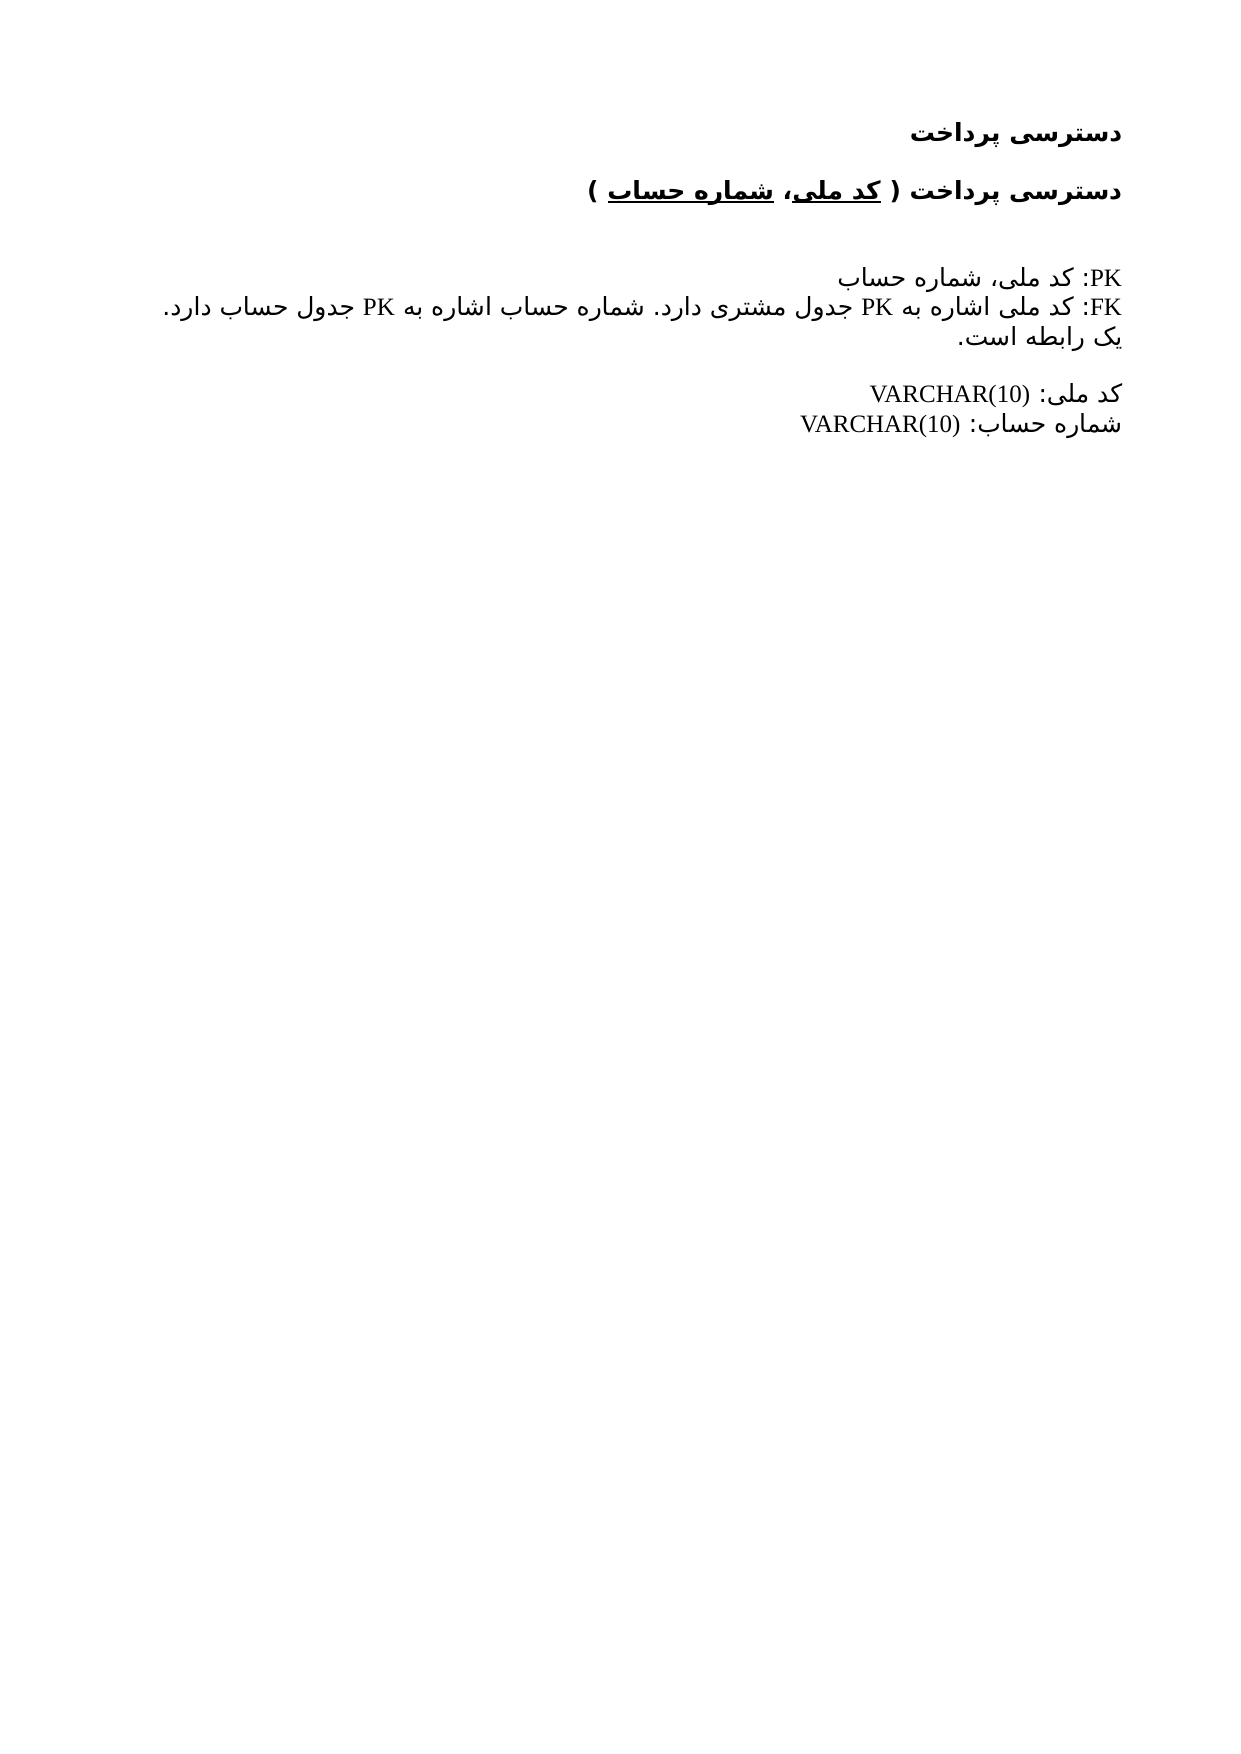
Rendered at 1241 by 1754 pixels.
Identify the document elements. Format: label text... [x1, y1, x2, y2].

text دسترسی پرداخت ( کد ملی، شماره حساب ) [118, 176, 1122, 205]
text یک رابطه است. [118, 322, 1122, 351]
text FK: کد ملی اشاره به PK جدول مشتری دارد. شماره حساب اشاره به PK جدول حساب دارد. [118, 292, 1122, 322]
text دسترسی پرداخت [118, 118, 1122, 147]
text شماره حساب:‌ VARCHAR(10) [118, 409, 1122, 438]
text کد ملی: VARCHAR(10) [118, 379, 1122, 409]
text PK: کد ملی، شماره حساب [118, 263, 1122, 292]
